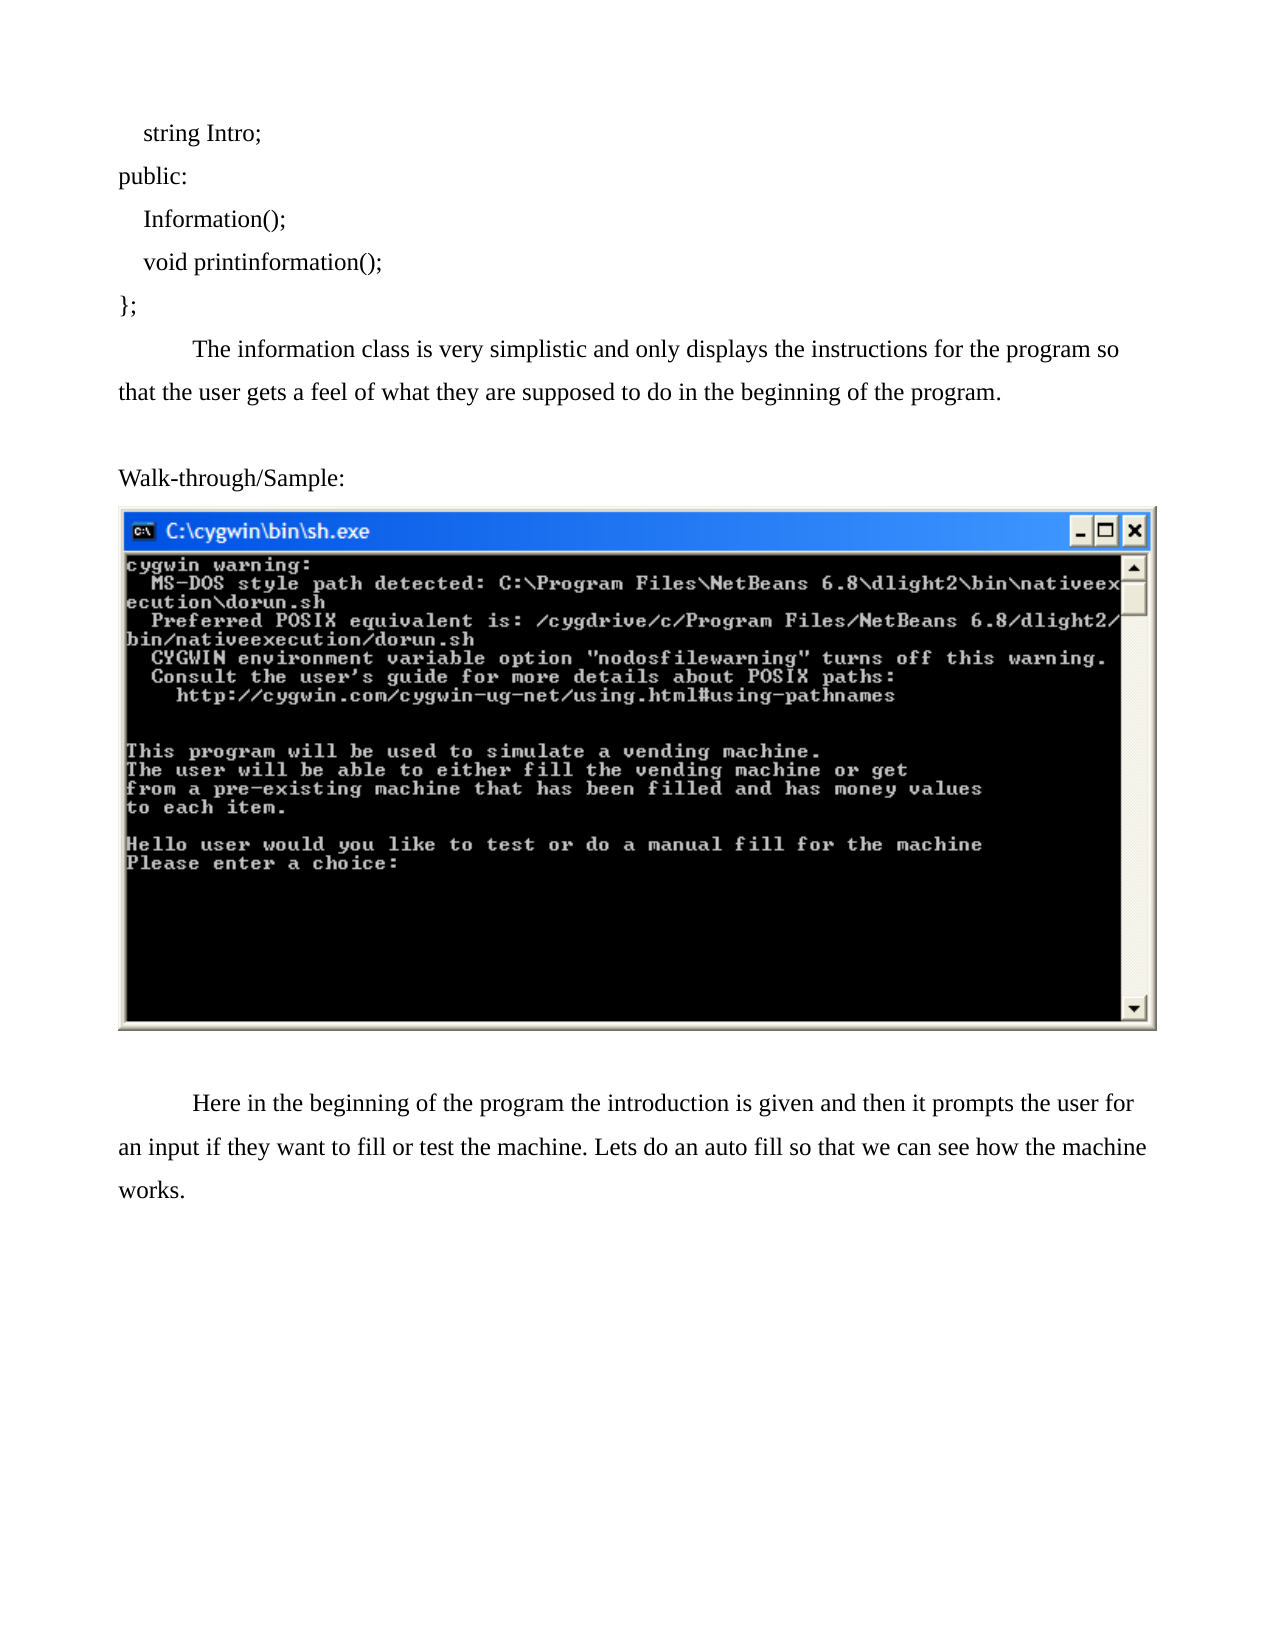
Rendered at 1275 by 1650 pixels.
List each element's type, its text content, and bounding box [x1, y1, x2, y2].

text void printinformation(); [118, 247, 1157, 276]
text Here in the beginning of the program the introduction is given and then it prompts the user for an input if they want to fill or test the machine. Lets do an auto fill so that we can see how the machine works. [118, 1088, 1157, 1203]
text public: [118, 161, 1157, 190]
text The information class is very simplistic and only displays the instructions for the program so that the user gets a feel of what they are supposed to do in the beginning of the program. [118, 334, 1157, 406]
picture [118, 506, 1157, 1031]
text }; [118, 291, 1157, 319]
text string Intro; [118, 118, 1157, 147]
text Information(); [118, 204, 1157, 233]
text Walk-through/Sample: [118, 463, 1157, 492]
